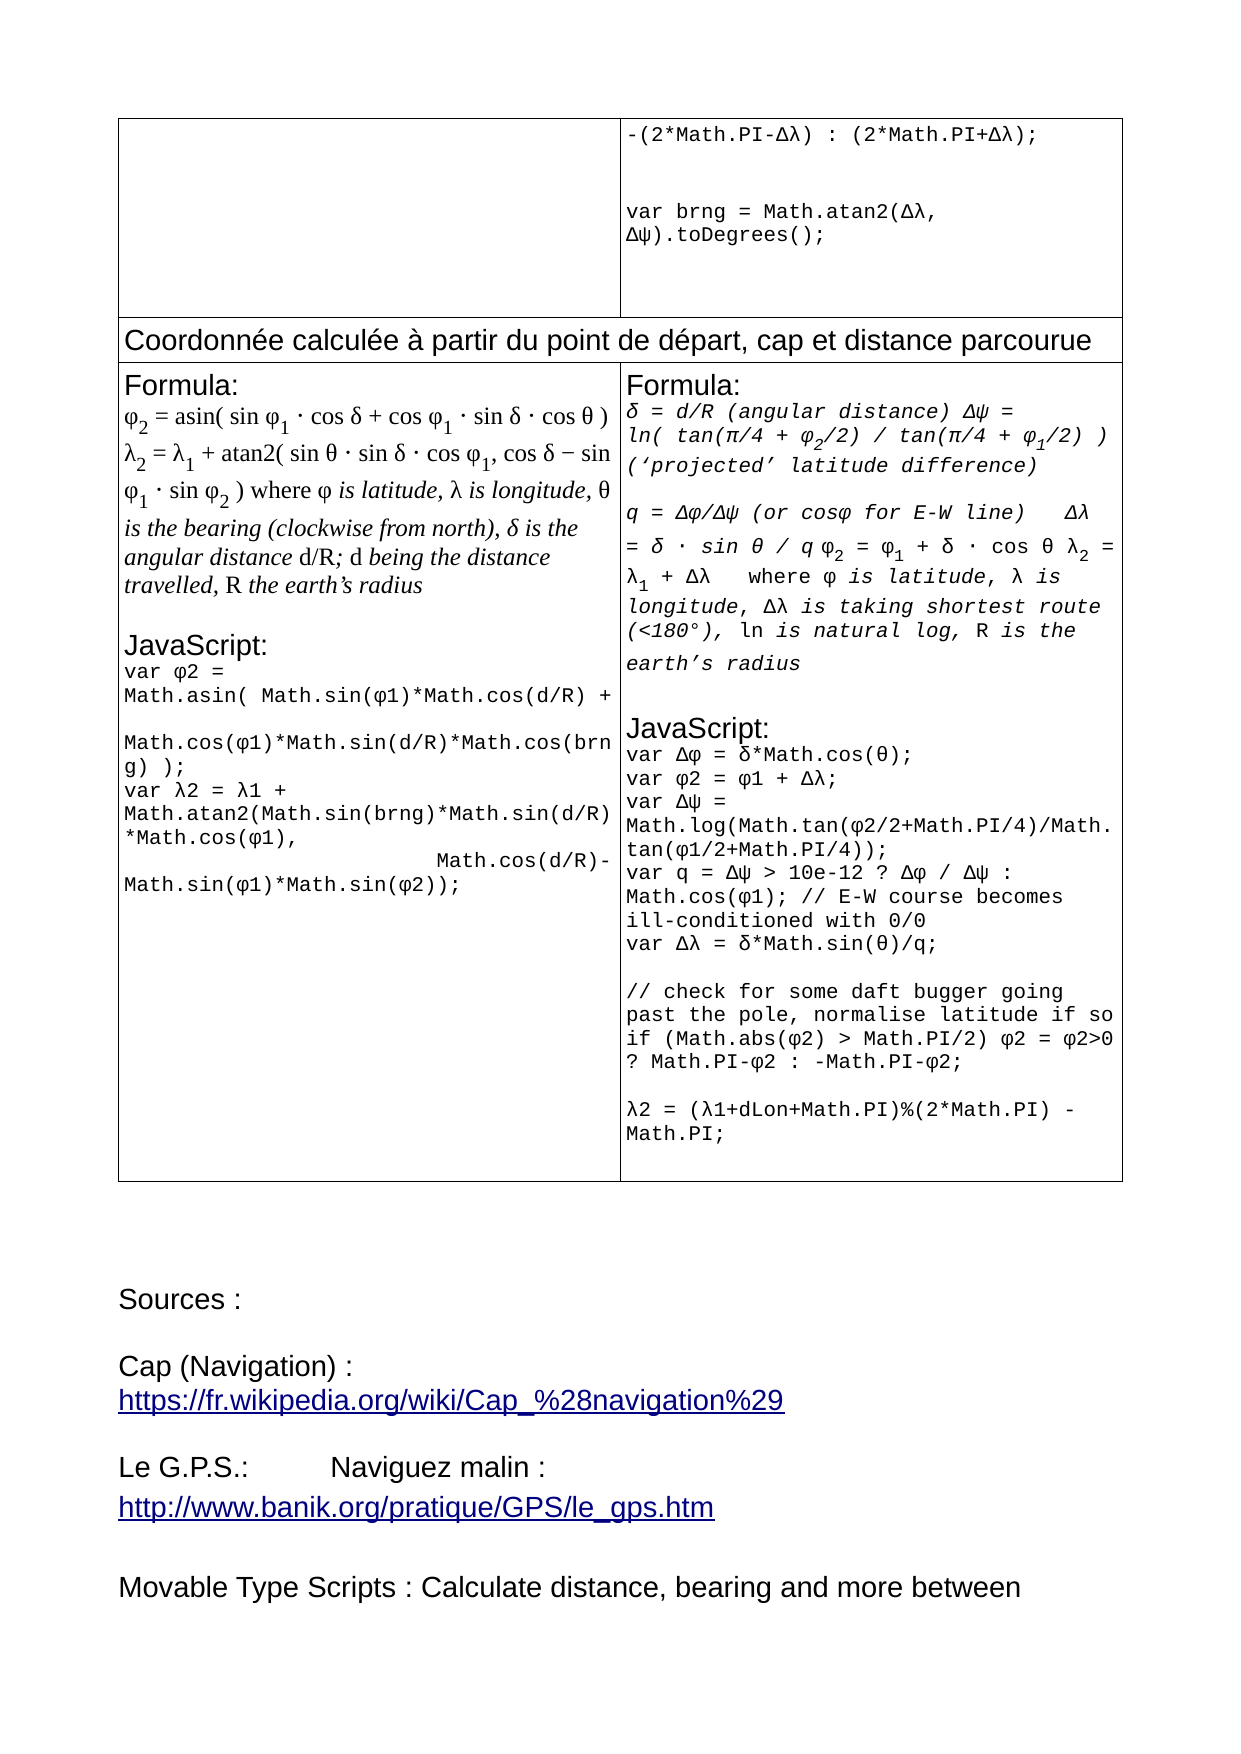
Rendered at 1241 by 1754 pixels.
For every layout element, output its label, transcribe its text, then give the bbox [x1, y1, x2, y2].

text Le G.P.S.: Naviguez malin : http://www.banik.org/pratique/GPS/le_gps.htm [118, 1450, 1122, 1523]
table_cell [119, 119, 620, 317]
text Movable Type Scripts : Calculate distance, bearing and more between [118, 1570, 1122, 1604]
text https://fr.wikipedia.org/wiki/Cap_%28navigation%29 [118, 1383, 1122, 1416]
table_cell Coordonnée calculée à partir du point de départ, cap et distance parcourue [119, 318, 1122, 362]
text Sources : [118, 1282, 1122, 1316]
text Cap (Navigation) : [118, 1349, 1122, 1383]
table_cell Formula: δ = d/R (angular distance) Δψ = ln( tan(π/4 + φ2/2) / tan(π/4 + φ1/2) ) (‘projected’ latitude difference) q = Δφ/Δψ (or cosφ for E-W line) Δλ = δ ⋅ sin θ / q φ2 = φ1 + δ ⋅ cos θ λ2 = λ1 + Δλ where φ is latitude, λ is longitude, Δλ is taking shortest route (<180°), ln is natural log, R is the earth’s radius JavaScript: var Δφ = δ*Math.cos(θ); var φ2 = φ1 + Δλ; var Δψ = Math.log(Math.tan(φ2/2+Math.PI/4)/Math.tan(φ1/2+Math.PI/4)); var q = Δψ > 10e-12 ? Δφ / Δψ : Math.cos(φ1); // E-W course becomes ill-conditioned with 0/0 var Δλ = δ*Math.sin(θ)/q; // check for some daft bugger going past the pole, normalise latitude if so if (Math.abs(φ2) > Math.PI/2) φ2 = φ2>0 ? Math.PI-φ2 : -Math.PI-φ2; λ2 = (λ1+dLon+Math.PI)%(2*Math.PI) - Math.PI; [621, 363, 1122, 1181]
table_cell -(2*Math.PI-Δλ) : (2*Math.PI+Δλ); var brng = Math.atan2(Δλ, Δψ).toDegrees(); [621, 119, 1122, 317]
table_cell Formula: φ2 = asin( sin φ1 ⋅ cos δ + cos φ1 ⋅ sin δ ⋅ cos θ ) λ2 = λ1 + atan2( sin θ ⋅ sin δ ⋅ cos φ1, cos δ − sin φ1 ⋅ sin φ2 ) where φ is latitude, λ is longitude, θ is the bearing (clockwise from north), δ is the angular distance d/R; d being the distance travelled, R the earth’s radius JavaScript: var φ2 = Math.asin( Math.sin(φ1)*Math.cos(d/R) + Math.cos(φ1)*Math.sin(d/R)*Math.cos(brng) ); var λ2 = λ1 + Math.atan2(Math.sin(brng)*Math.sin(d/R)*Math.cos(φ1), Math.cos(d/R)-Math.sin(φ1)*Math.sin(φ2)); [119, 363, 620, 1181]
